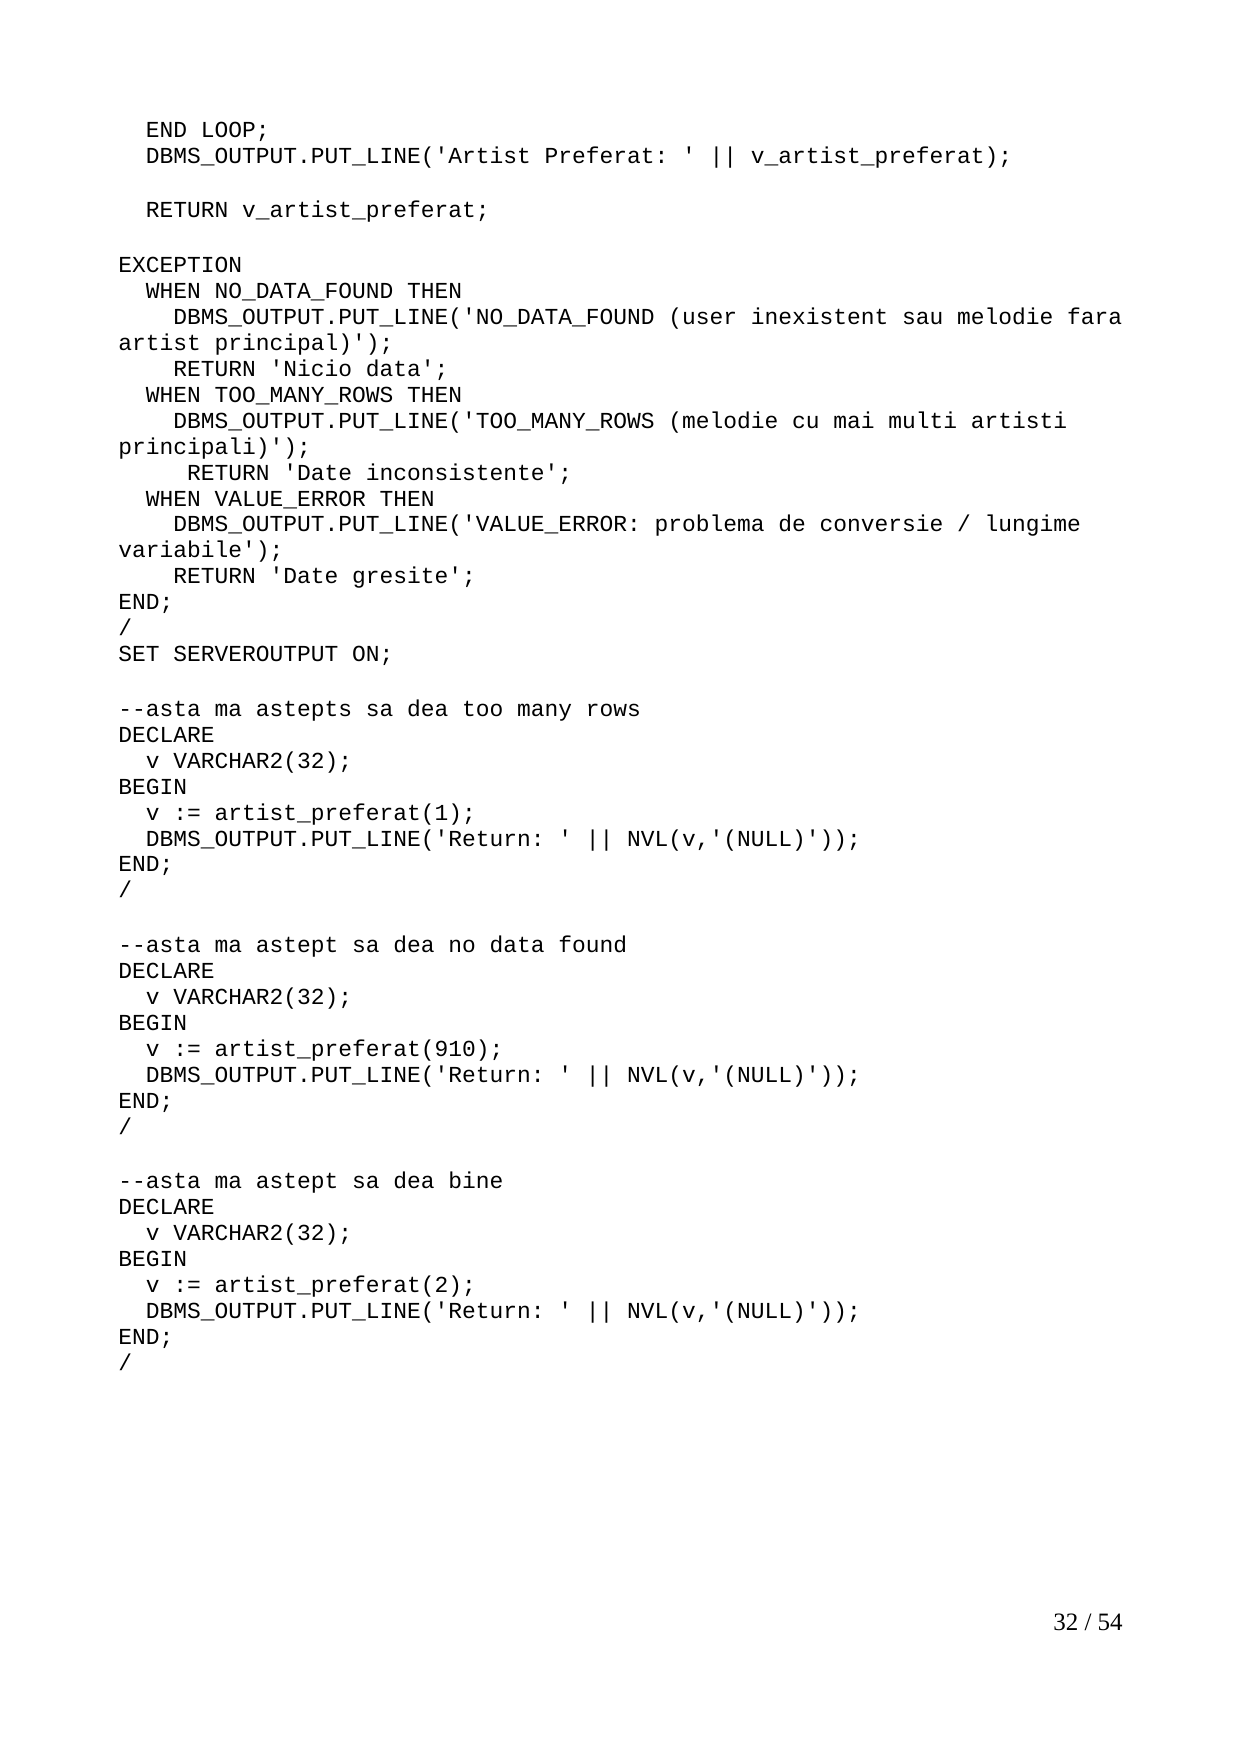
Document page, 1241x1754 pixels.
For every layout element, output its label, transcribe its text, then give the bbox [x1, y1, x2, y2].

text SET SERVEROUTPUT ON; [118, 642, 1122, 668]
text v VARCHAR2(32); [118, 749, 1122, 775]
text / [118, 879, 1122, 905]
text RETURN v_artist_preferat; [118, 199, 1122, 225]
text BEGIN [118, 1247, 1122, 1273]
text DBMS_OUTPUT.PUT_LINE('Return: ' || NVL(v,'(NULL)')); [118, 1299, 1122, 1325]
text v := artist_preferat(1); [118, 801, 1122, 827]
text DECLARE [118, 959, 1122, 985]
text DECLARE [118, 1196, 1122, 1222]
text v := artist_preferat(910); [118, 1037, 1122, 1063]
text DBMS_OUTPUT.PUT_LINE('NO_DATA_FOUND (user inexistent sau melodie fara artist principal)'); [118, 305, 1122, 357]
text DBMS_OUTPUT.PUT_LINE('Return: ' || NVL(v,'(NULL)')); [118, 827, 1122, 853]
text RETURN 'Nicio data'; [118, 357, 1122, 383]
text DECLARE [118, 723, 1122, 749]
text BEGIN [118, 775, 1122, 801]
text DBMS_OUTPUT.PUT_LINE('TOO_MANY_ROWS (melodie cu mai multi artisti principali)'); [118, 409, 1122, 461]
text --asta ma astept sa dea bine [118, 1170, 1122, 1196]
text RETURN 'Date inconsistente'; [118, 461, 1122, 487]
text --asta ma astept sa dea no data found [118, 933, 1122, 959]
text v VARCHAR2(32); [118, 1222, 1122, 1247]
text v VARCHAR2(32); [118, 985, 1122, 1011]
text EXCEPTION [118, 253, 1122, 279]
text END; [118, 1089, 1122, 1115]
text / [118, 617, 1122, 642]
text DBMS_OUTPUT.PUT_LINE('VALUE_ERROR: problema de conversie / lungime variabile'); [118, 513, 1122, 565]
text WHEN TOO_MANY_ROWS THEN [118, 383, 1122, 409]
text v := artist_preferat(2); [118, 1273, 1122, 1299]
text RETURN 'Date gresite'; [118, 565, 1122, 591]
text --asta ma astepts sa dea too many rows [118, 697, 1122, 723]
text WHEN VALUE_ERROR THEN [118, 487, 1122, 513]
text DBMS_OUTPUT.PUT_LINE('Artist Preferat: ' || v_artist_preferat); [118, 144, 1122, 170]
text WHEN NO_DATA_FOUND THEN [118, 279, 1122, 305]
text DBMS_OUTPUT.PUT_LINE('Return: ' || NVL(v,'(NULL)')); [118, 1063, 1122, 1089]
text / [118, 1351, 1122, 1377]
text BEGIN [118, 1011, 1122, 1037]
text END; [118, 591, 1122, 617]
text END; [118, 853, 1122, 879]
text END LOOP; [118, 118, 1122, 144]
text / [118, 1115, 1122, 1141]
text END; [118, 1325, 1122, 1351]
